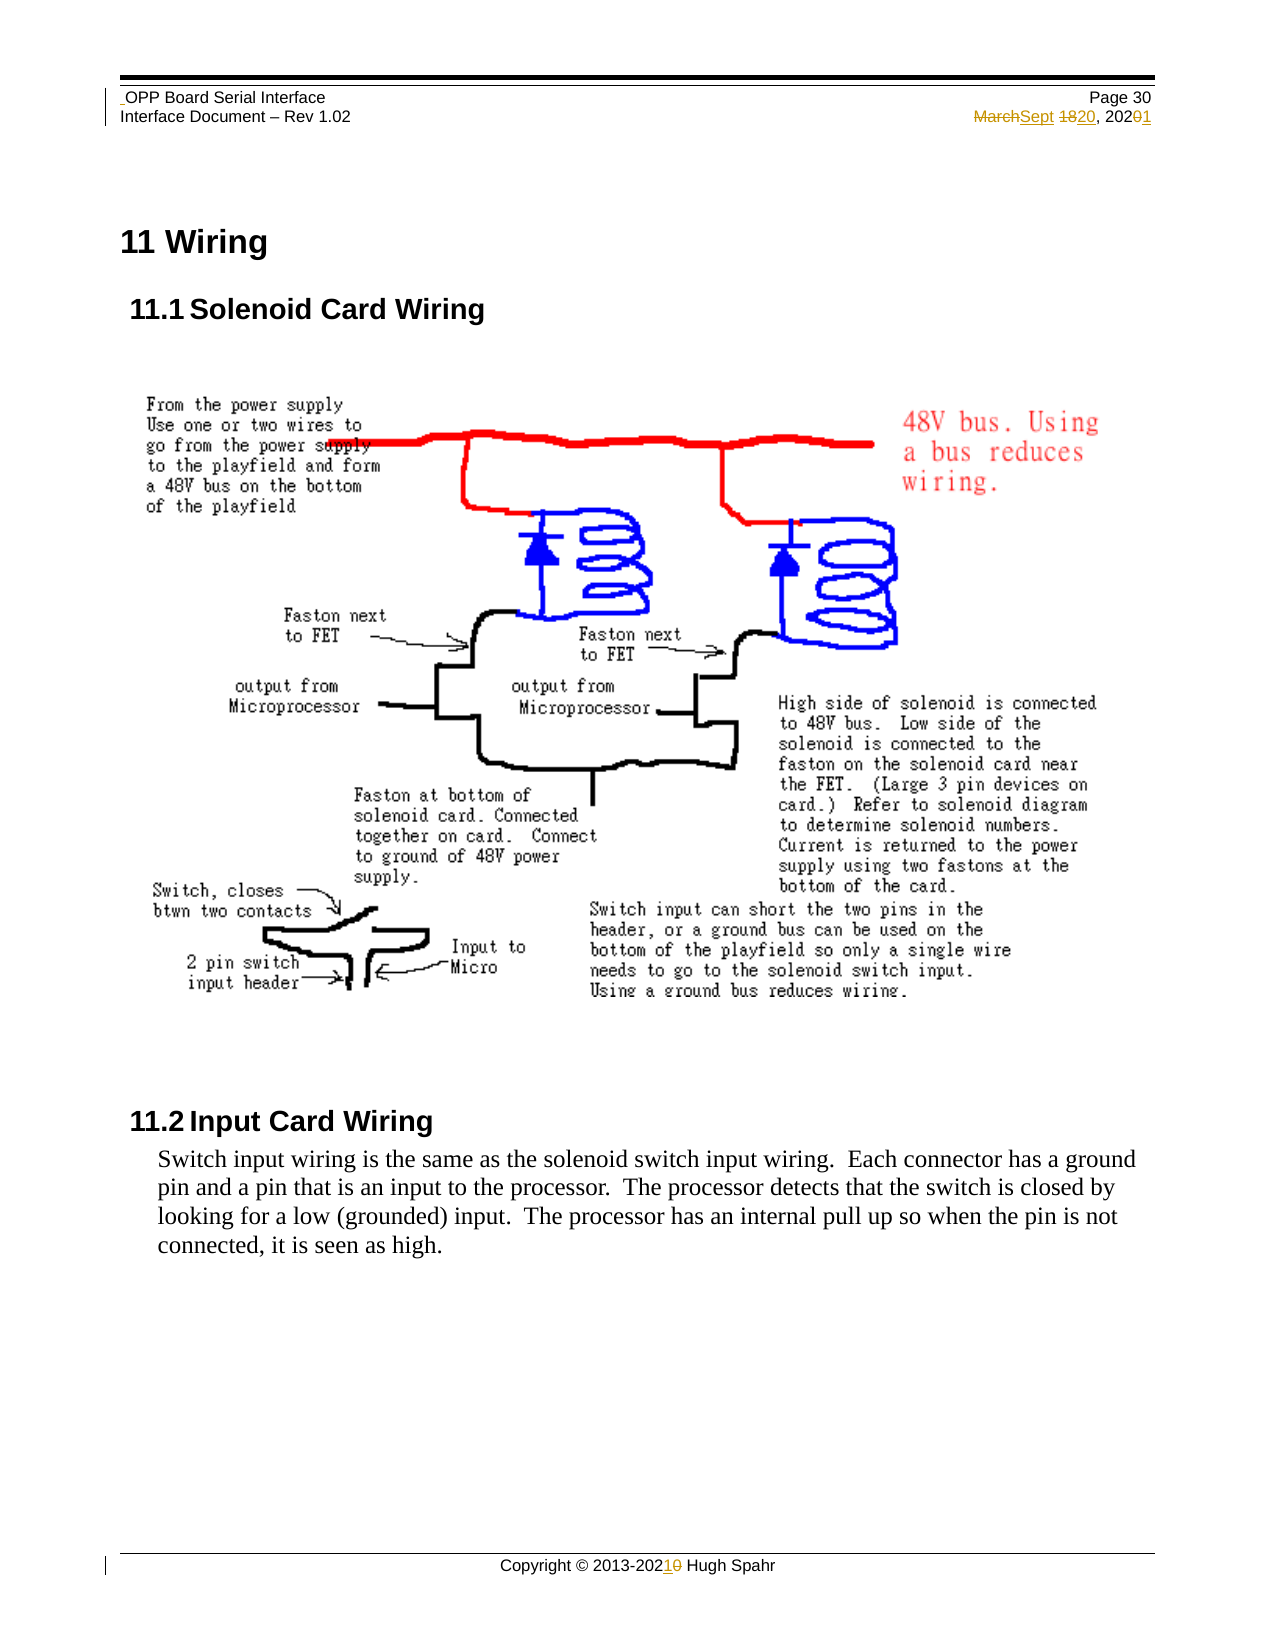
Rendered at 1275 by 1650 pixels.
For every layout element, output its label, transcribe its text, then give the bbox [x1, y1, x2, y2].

text Switch input wiring is the same as the solenoid switch input wiring. Each connector has a ground pin and a pin that is an input to the processor. The processor detects that the switch is closed by looking for a low (grounded) input. The processor has an internal pull up so when the pin is not connected, it is seen as high. [157, 1144, 1155, 1259]
subtitle Wiring [120, 222, 1155, 261]
subtitle Solenoid Card Wiring [129, 292, 1155, 326]
subtitle Input Card Wiring [129, 1104, 1155, 1137]
picture [138, 373, 1137, 997]
